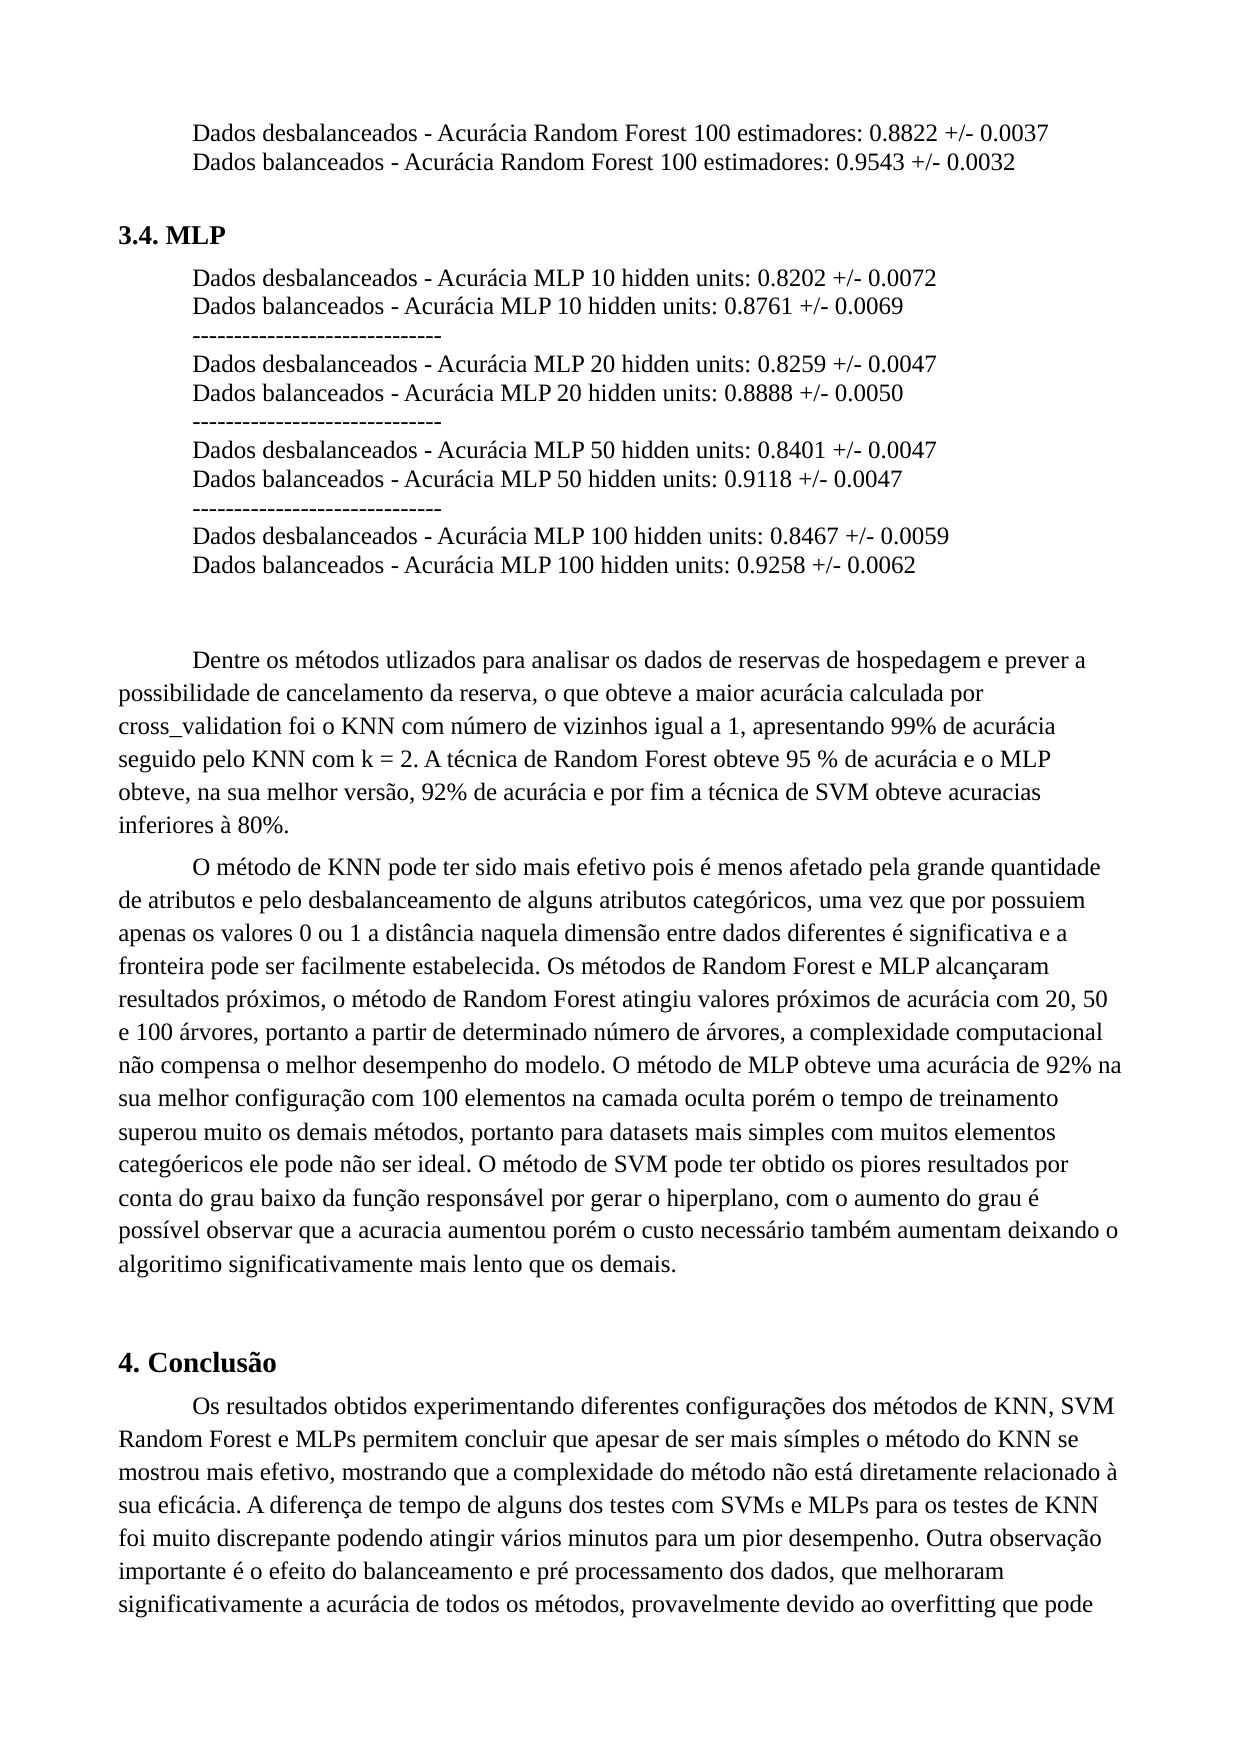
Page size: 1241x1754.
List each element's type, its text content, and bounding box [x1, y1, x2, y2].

subtitle 3.4. MLP [118, 219, 1122, 250]
text Dados desbalanceados - Acurácia MLP 20 hidden units: 0.8259 +/- 0.0047 [118, 349, 1122, 378]
text Dentre os métodos utlizados para analisar os dados de reservas de hospedagem e prever a possibilidade de cancelamento da reserva, o que obteve a maior acurácia calculada por cross_validation foi o KNN com número de vizinhos igual a 1, apresentando 99% de acurácia seguido pelo KNN com k = 2. A técnica de Random Forest obteve 95 % de acurácia e o MLP obteve, na sua melhor versão, 92% de acurácia e por fim a técnica de SVM obteve acuracias inferiores à 80%. [118, 645, 1122, 839]
text ------------------------------ [118, 320, 1122, 349]
text Dados balanceados - Acurácia MLP 10 hidden units: 0.8761 +/- 0.0069 [118, 291, 1122, 320]
text Dados balanceados - Acurácia MLP 100 hidden units: 0.9258 +/- 0.0062 [118, 550, 1122, 579]
text Dados balanceados - Acurácia MLP 20 hidden units: 0.8888 +/- 0.0050 [118, 378, 1122, 406]
text Dados balanceados - Acurácia MLP 50 hidden units: 0.9118 +/- 0.0047 [118, 464, 1122, 493]
text Dados desbalanceados - Acurácia MLP 50 hidden units: 0.8401 +/- 0.0047 [118, 435, 1122, 464]
text Dados balanceados - Acurácia Random Forest 100 estimadores: 0.9543 +/- 0.0032 [118, 147, 1122, 176]
text O método de KNN pode ter sido mais efetivo pois é menos afetado pela grande quantidade de atributos e pelo desbalanceamento de alguns atributos categóricos, uma vez que por possuiem apenas os valores 0 ou 1 a distância naquela dimensão entre dados diferentes é significativa e a fronteira pode ser facilmente estabelecida. Os métodos de Random Forest e MLP alcançaram resultados próximos, o método de Random Forest atingiu valores próximos de acurácia com 20, 50 e 100 árvores, portanto a partir de determinado número de árvores, a complexidade computacional não compensa o melhor desempenho do modelo. O método de MLP obteve uma acurácia de 92% na sua melhor configuração com 100 elementos na camada oculta porém o tempo de treinamento superou muito os demais métodos, portanto para datasets mais simples com muitos elementos categóericos ele pode não ser ideal. O método de SVM pode ter obtido os piores resultados por conta do grau baixo da função responsável por gerar o hiperplano, com o aumento do grau é possível observar que a acuracia aumentou porém o custo necessário também aumentam deixando o algoritimo significativamente mais lento que os demais. [118, 852, 1122, 1277]
subtitle 4. Conclusão [118, 1345, 1122, 1378]
text Dados desbalanceados - Acurácia Random Forest 100 estimadores: 0.8822 +/- 0.0037 [118, 118, 1122, 147]
text Dados desbalanceados - Acurácia MLP 10 hidden units: 0.8202 +/- 0.0072 [118, 263, 1122, 291]
text ------------------------------ [118, 493, 1122, 521]
text Dados desbalanceados - Acurácia MLP 100 hidden units: 0.8467 +/- 0.0059 [118, 521, 1122, 550]
text ------------------------------ [118, 406, 1122, 435]
text Os resultados obtidos experimentando diferentes configurações dos métodos de KNN, SVM Random Forest e MLPs permitem concluir que apesar de ser mais símples o método do KNN se mostrou mais efetivo, mostrando que a complexidade do método não está diretamente relacionado à sua eficácia. A diferença de tempo de alguns dos testes com SVMs e MLPs para os testes de KNN foi muito discrepante podendo atingir vários minutos para um pior desempenho. Outra observação importante é o efeito do balanceamento e pré processamento dos dados, que melhoraram significativamente a acurácia de todos os métodos, provavelmente devido ao overfitting que pode [118, 1391, 1122, 1618]
